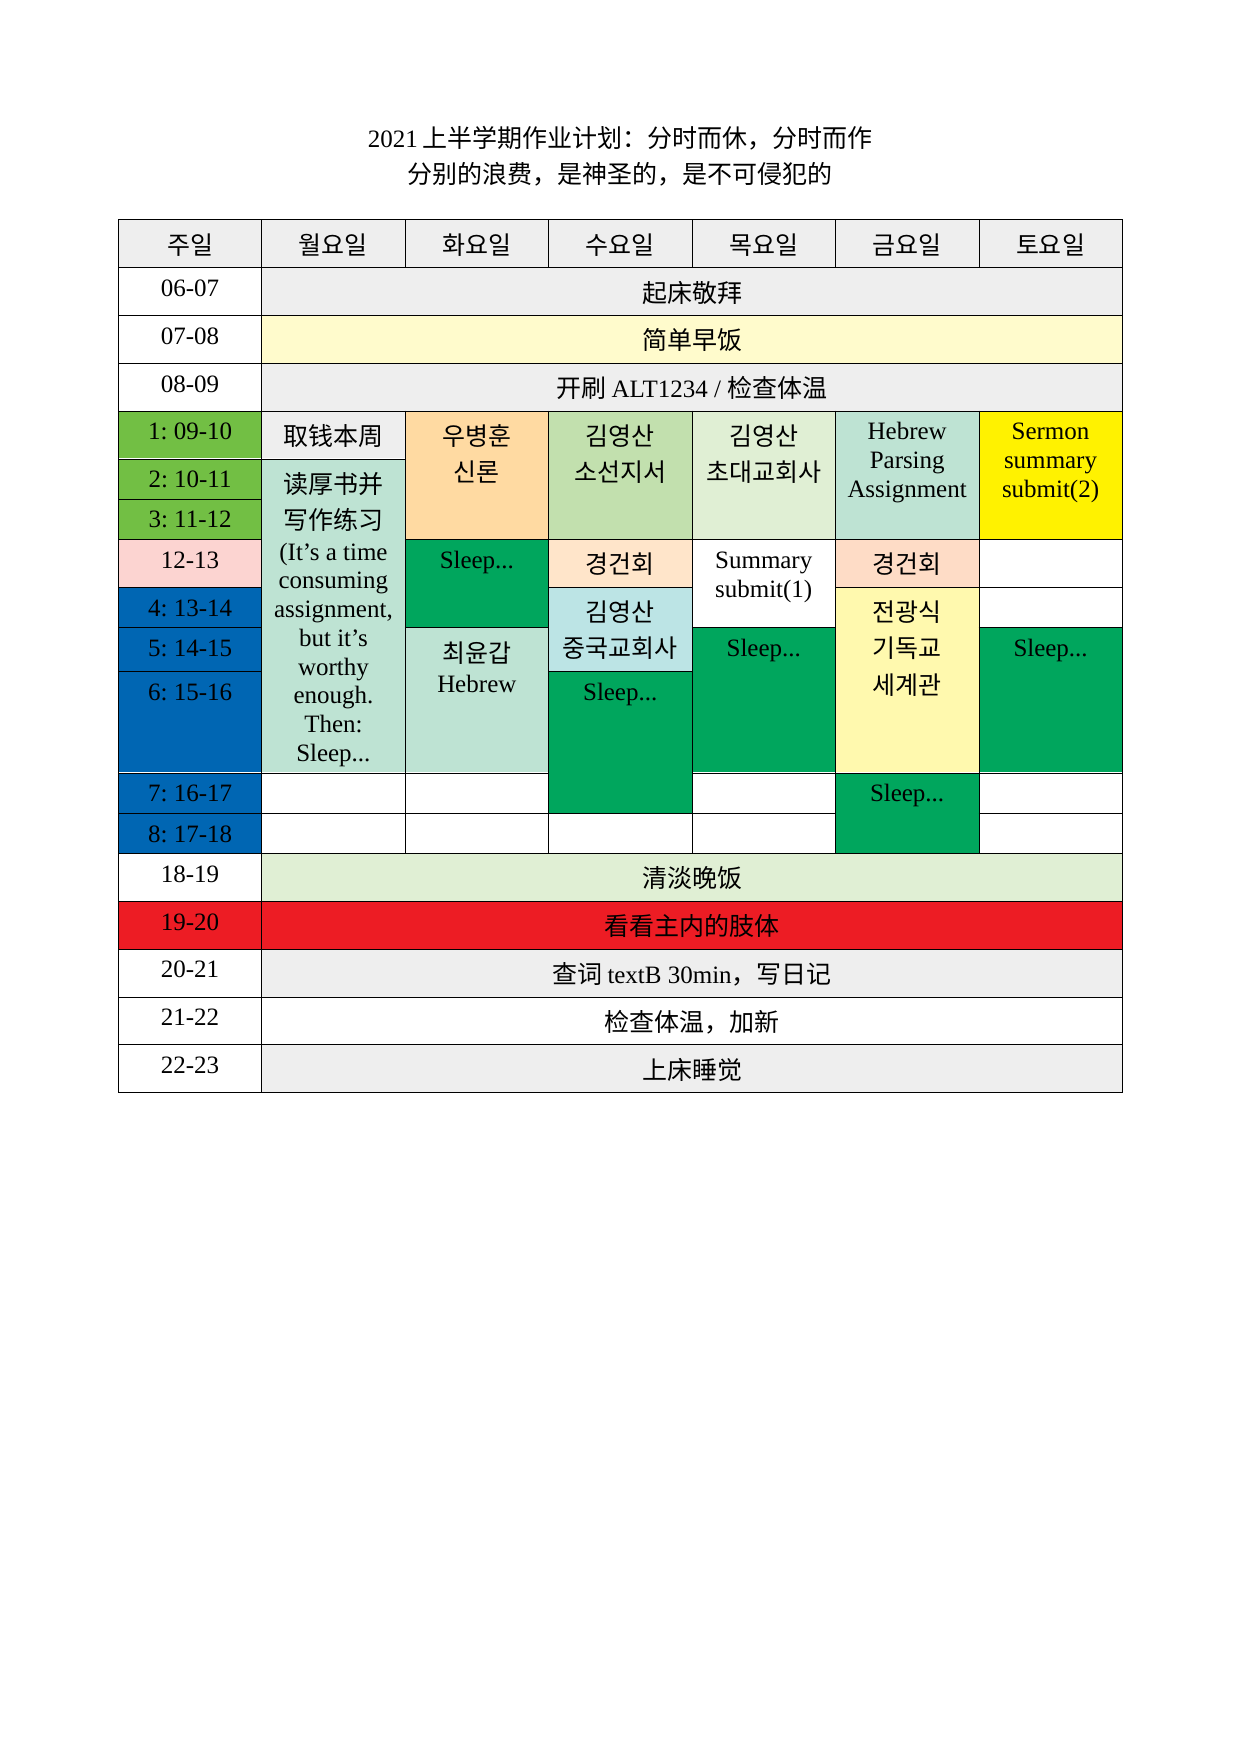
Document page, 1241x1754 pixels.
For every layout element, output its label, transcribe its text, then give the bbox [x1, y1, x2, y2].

table_header 화요일 [406, 220, 548, 267]
table_cell 检查体温，加新 [262, 998, 1122, 1044]
table_cell 3: 11-12 [119, 500, 261, 539]
table_cell Sermon summary submit(2) [980, 412, 1122, 539]
table_cell 4: 13-14 [119, 588, 261, 627]
table_cell 김영산 소선지서 [549, 412, 692, 539]
table_cell 07-08 [119, 316, 261, 363]
table_cell 1: 09-10 [119, 412, 261, 458]
table_cell [549, 814, 692, 853]
table_cell 7: 16-17 [119, 774, 261, 813]
table_cell 起床敬拜 [262, 268, 1122, 315]
text 分别的浪费，是神圣的，是不可侵犯的 [118, 154, 1122, 191]
table_cell [980, 540, 1122, 587]
table_cell [262, 814, 405, 853]
table_header 수요일 [549, 220, 692, 267]
table_cell 5: 14-15 [119, 628, 261, 671]
table_header 월요일 [262, 220, 405, 267]
table_cell 경건회 [836, 540, 979, 587]
table_cell 김영산 중국교회사 [549, 588, 692, 671]
table_cell Sleep... [836, 774, 979, 853]
table_cell 경건회 [549, 540, 692, 587]
table_cell 简单早饭 [262, 316, 1122, 363]
table_cell 19-20 [119, 902, 261, 949]
table_cell Sleep... [693, 628, 835, 772]
table_header 주일 [119, 220, 261, 267]
table_cell [406, 814, 548, 853]
table_cell 08-09 [119, 364, 261, 411]
table_cell 查词textB 30min，写日记 [262, 950, 1122, 997]
table_cell Summary submit(1) [693, 540, 835, 627]
table_cell 开刷ALT1234 / 检查体温 [262, 364, 1122, 411]
table_cell [980, 814, 1122, 853]
table_cell Sleep... [549, 672, 692, 813]
table_header 목요일 [693, 220, 835, 267]
table_cell 6: 15-16 [119, 672, 261, 772]
table_cell 取钱本周 [262, 412, 405, 458]
table_cell 12-13 [119, 540, 261, 587]
table_cell 2: 10-11 [119, 460, 261, 499]
table_cell 清淡晚饭 [262, 854, 1122, 901]
table_cell 우병훈 신론 [406, 412, 548, 539]
table_cell 20-21 [119, 950, 261, 997]
table_cell 18-19 [119, 854, 261, 901]
table_cell 06-07 [119, 268, 261, 315]
table_cell 看看主内的肢体 [262, 902, 1122, 949]
table_cell Sleep... [980, 628, 1122, 772]
table_cell 8: 17-18 [119, 814, 261, 853]
table_header 토요일 [980, 220, 1122, 267]
table_cell 21-22 [119, 998, 261, 1044]
table_cell [406, 774, 548, 813]
table_cell 전광식 기독교 세계관 [836, 588, 979, 772]
text 2021上半学期作业计划：分时而休，分时而作 [118, 118, 1122, 154]
table_cell [980, 588, 1122, 627]
table_cell 최윤갑 Hebrew [406, 628, 548, 772]
table_cell 上床睡觉 [262, 1045, 1122, 1092]
table_cell Hebrew Parsing Assignment [836, 412, 979, 539]
table_cell [693, 774, 835, 813]
table_cell [693, 814, 835, 853]
table_cell 김영산 초대교회사 [693, 412, 835, 539]
table_cell 22-23 [119, 1045, 261, 1092]
table_cell [262, 774, 405, 813]
table_cell Sleep... [406, 540, 548, 627]
table_cell 读厚书并 写作练习 (It’s a time consuming assignment, but it’s worthy enough. Then: Sleep... [262, 460, 405, 772]
table_cell [980, 774, 1122, 813]
table_header 금요일 [836, 220, 979, 267]
